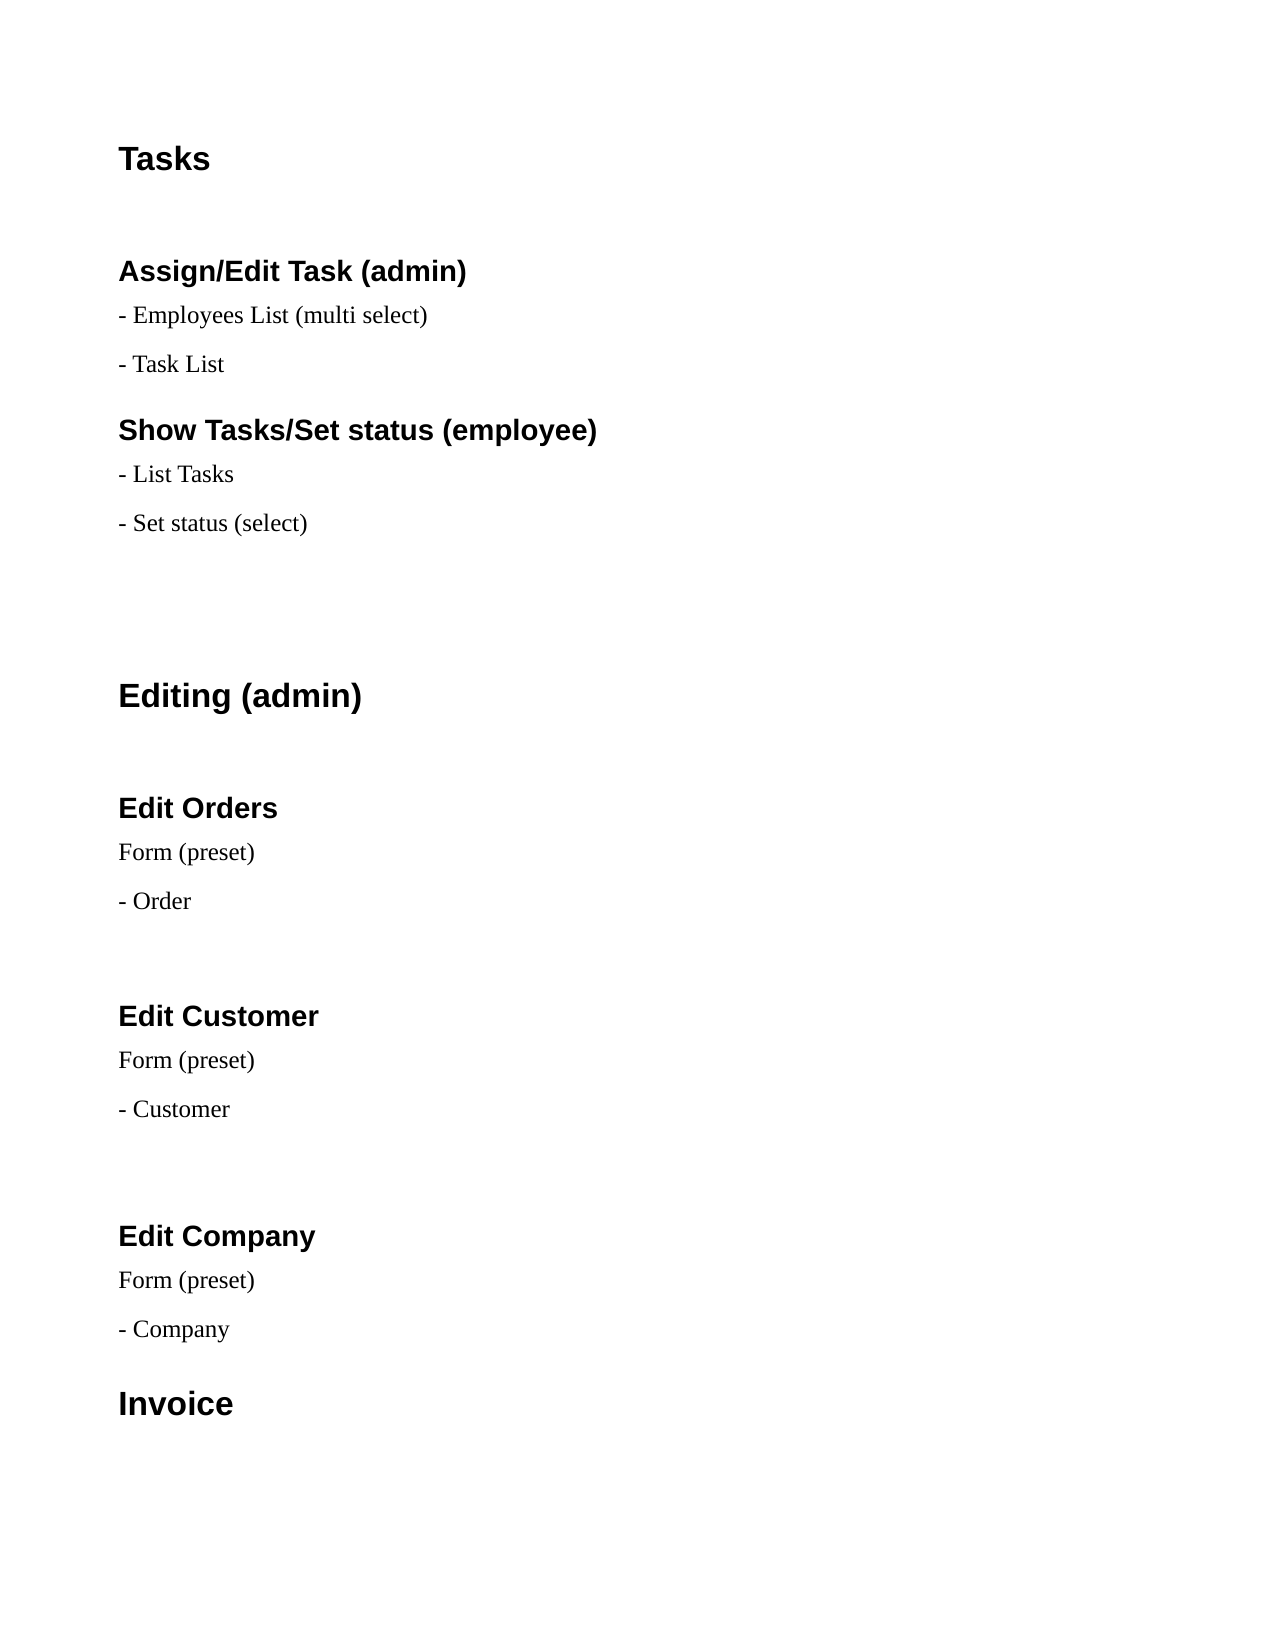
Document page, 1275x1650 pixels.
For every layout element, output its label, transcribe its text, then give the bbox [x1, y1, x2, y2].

subtitle Editing (admin) [118, 676, 1157, 715]
text - Order [118, 886, 1157, 915]
subtitle Edit Company [118, 1219, 1157, 1252]
subtitle - Company [118, 1314, 1157, 1343]
subtitle Edit Customer [118, 999, 1157, 1033]
text Form (preset) [118, 837, 1157, 866]
subtitle Show Tasks/Set status (employee) [118, 413, 1157, 446]
text Form (preset) [118, 1045, 1157, 1074]
subtitle Invoice [118, 1384, 1157, 1422]
text - Customer [118, 1094, 1157, 1123]
subtitle Edit Orders [118, 791, 1157, 824]
subtitle Tasks [118, 139, 1157, 178]
text - Set status (select) [118, 508, 1157, 537]
subtitle Assign/Edit Task (admin) [118, 254, 1157, 287]
text - List Tasks [118, 459, 1157, 488]
text - Employees List (multi select) [118, 300, 1157, 329]
text - Task List [118, 349, 1157, 378]
text Form (preset) [118, 1265, 1157, 1294]
